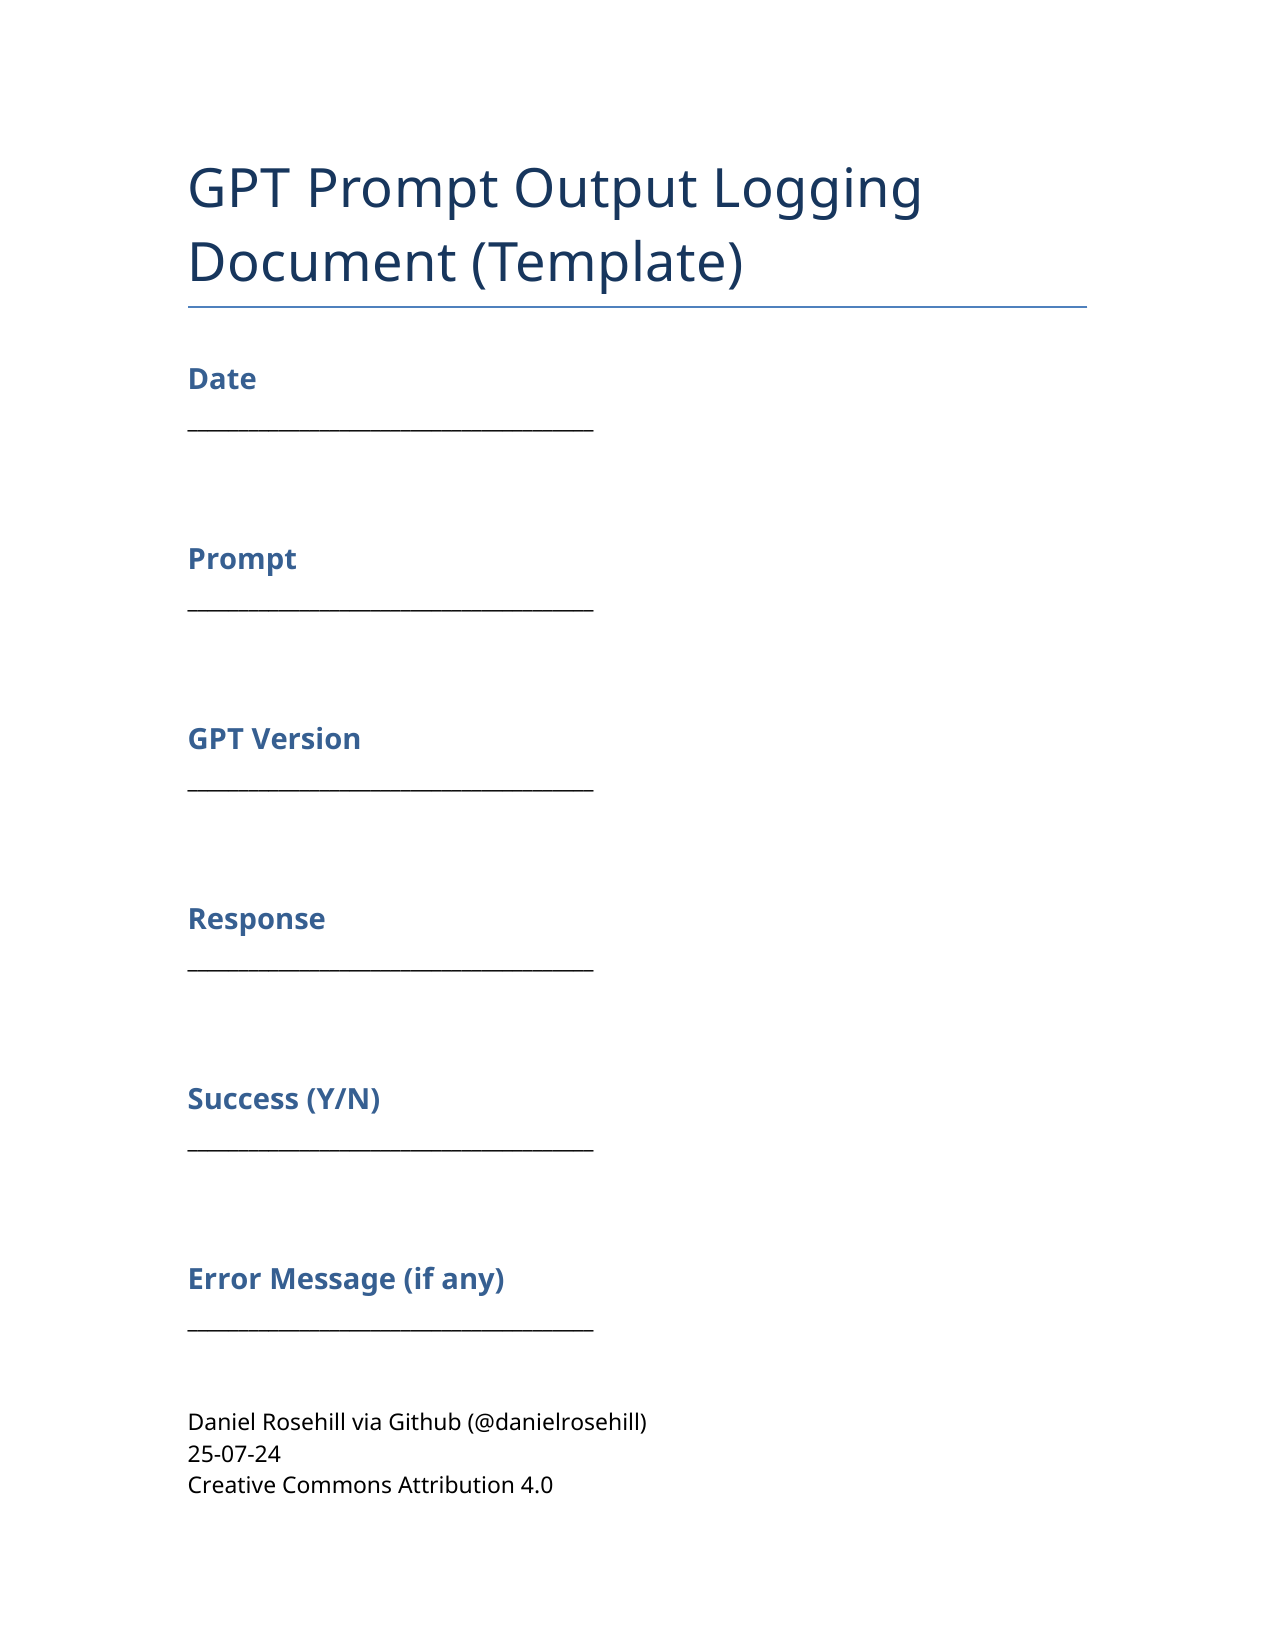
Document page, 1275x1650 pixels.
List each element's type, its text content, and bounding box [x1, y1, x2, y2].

text ________________________________________ [187, 403, 1087, 435]
subtitle Response [187, 898, 1087, 938]
subtitle Error Message (if any) [187, 1258, 1087, 1298]
title GPT Prompt Output Logging Document (Template) [187, 150, 1087, 308]
text ________________________________________ [187, 1303, 1087, 1335]
subtitle Success (Y/N) [187, 1078, 1087, 1118]
text ________________________________________ [187, 943, 1087, 975]
subtitle GPT Version [187, 718, 1087, 758]
text ________________________________________ [187, 763, 1087, 795]
text ________________________________________ [187, 583, 1087, 615]
subtitle Date [187, 358, 1087, 398]
text ________________________________________ [187, 1123, 1087, 1155]
subtitle Prompt [187, 538, 1087, 578]
